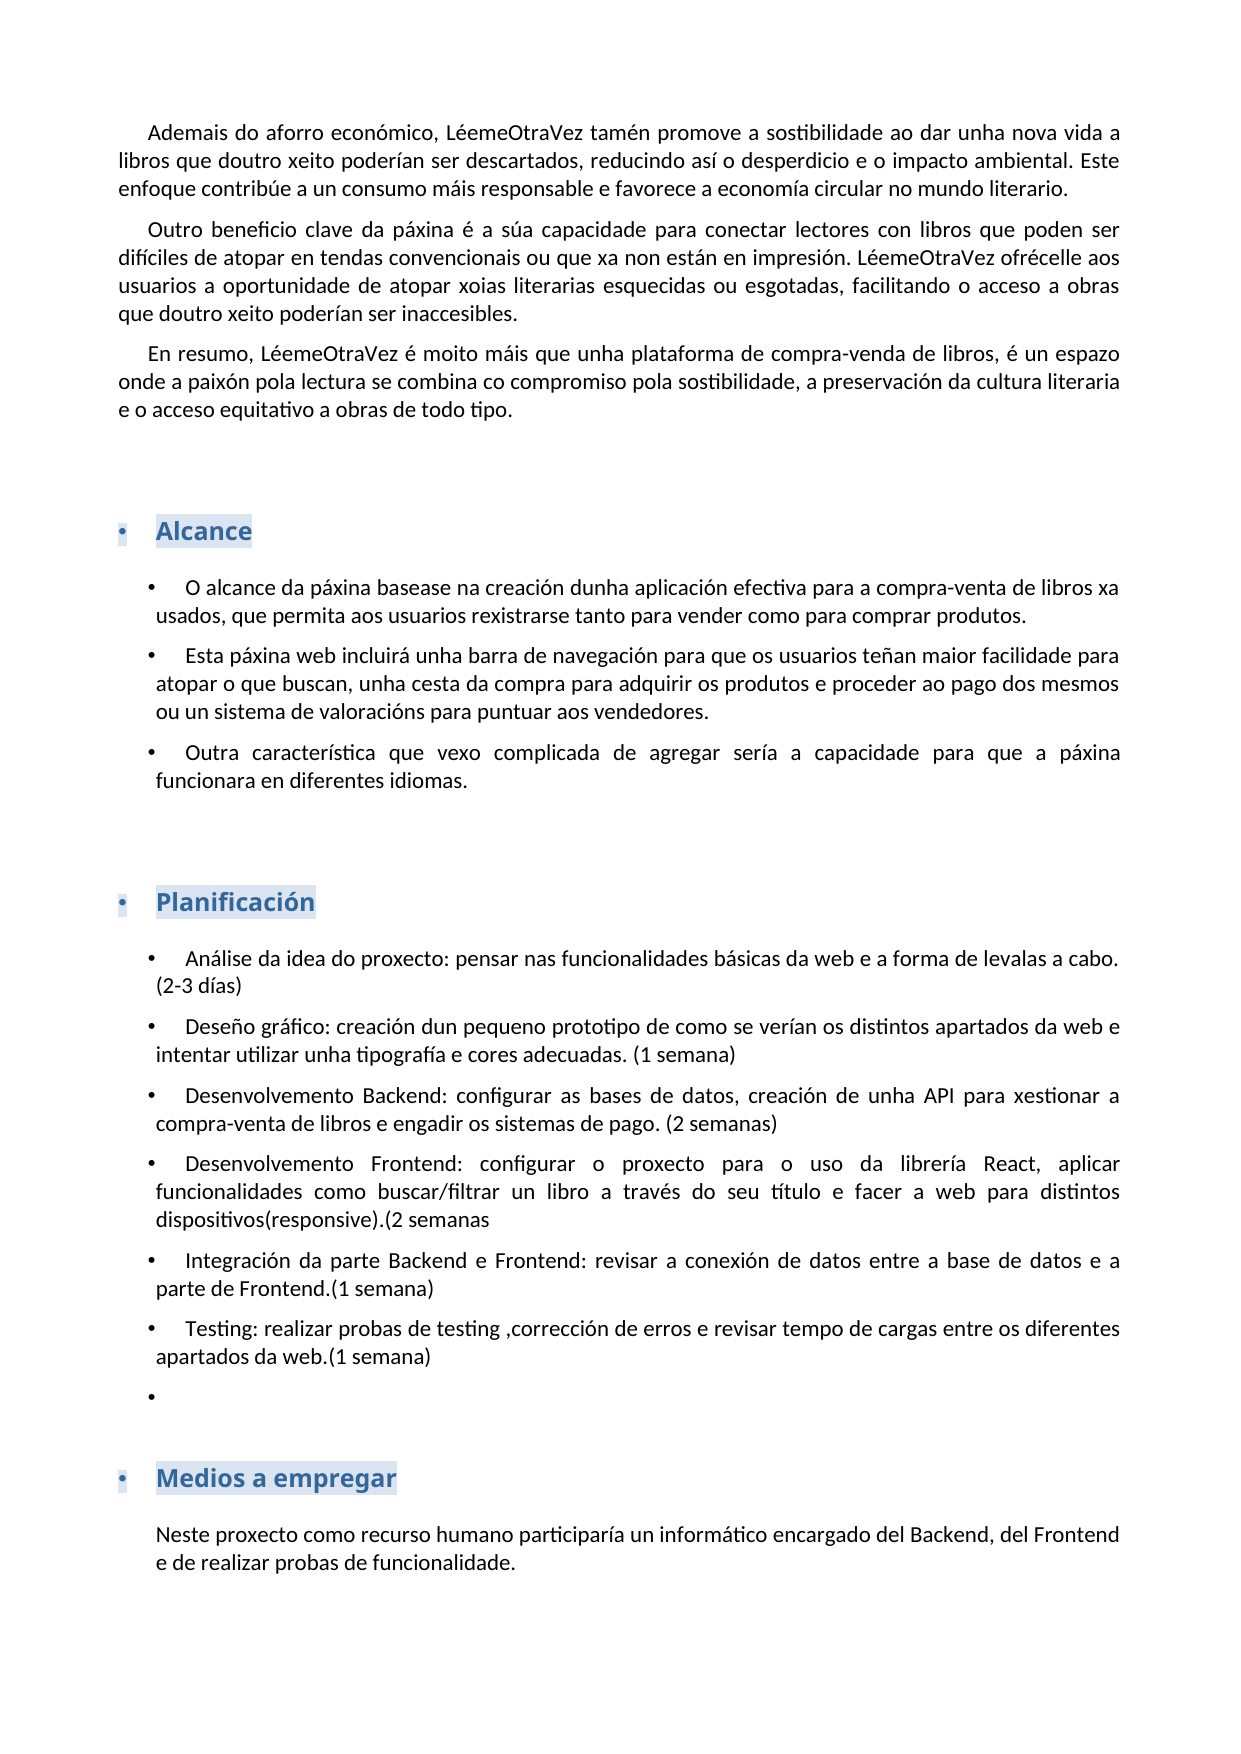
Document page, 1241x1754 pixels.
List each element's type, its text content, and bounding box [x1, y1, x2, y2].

list O alcance da páxina basease na creación dunha aplicación efectiva para a compra-venta de libros xa usados, que permita aos usuarios rexistrarse tanto para vender como para comprar produtos. [118, 573, 1122, 629]
list Outra característica que vexo complicada de agregar sería a capacidade para que a páxina funcionara en diferentes idiomas. [118, 738, 1122, 794]
list Deseño gráfico: creación dun pequeno prototipo de como se verían os distintos apartados da web e intentar utilizar unha tipografía e cores adecuadas. (1 semana) [118, 1012, 1122, 1068]
list Testing: realizar probas de testing ,corrección de erros e revisar tempo de cargas entre os diferentes apartados da web.(1 semana) [118, 1314, 1122, 1370]
text Ademais do aforro económico, LéemeOtraVez tamén promove a sostibilidade ao dar unha nova vida a libros que doutro xeito poderían ser descartados, reducindo así o desperdicio e o impacto ambiental. Este enfoque contribúe a un consumo máis responsable e favorece a economía circular no mundo literario. [118, 118, 1122, 202]
list Planificación [118, 884, 1122, 919]
text En resumo, LéemeOtraVez é moito máis que unha plataforma de compra-venda de libros, é un espazo onde a paixón pola lectura se combina co compromiso pola sostibilidade, a preservación da cultura literaria e o acceso equitativo a obras de todo tipo. [118, 339, 1122, 423]
list Integración da parte Backend e Frontend: revisar a conexión de datos entre a base de datos e a parte de Frontend.(1 semana) [118, 1246, 1122, 1302]
list Análise da idea do proxecto: pensar nas funcionalidades básicas da web e a forma de levalas a cabo.(2-3 días) [118, 944, 1122, 1000]
list Desenvolvemento Frontend: configurar o proxecto para o uso da librería React, aplicar funcionalidades como buscar/filtrar un libro a través do seu título e facer a web para distintos dispositivos(responsive).(2 semanas [118, 1149, 1122, 1233]
text Outro beneficio clave da páxina é a súa capacidade para conectar lectores con libros que poden ser difíciles de atopar en tendas convencionais ou que xa non están en impresión. LéemeOtraVez ofrécelle aos usuarios a oportunidade de atopar xoias literarias esquecidas ou esgotadas, facilitando o acceso a obras que doutro xeito poderían ser inaccesibles. [118, 215, 1122, 327]
list Desenvolvemento Backend: configurar as bases de datos, creación de unha API para xestionar a compra-venta de libros e engadir os sistemas de pago. (2 semanas) [118, 1081, 1122, 1137]
list Medios a empregar [118, 1461, 1122, 1495]
list Neste proxecto como recurso humano participaría un informático encargado del Backend, del Frontend e de realizar probas de funcionalidade. [118, 1520, 1122, 1576]
list Esta páxina web incluirá unha barra de navegación para que os usuarios teñan maior facilidade para atopar o que buscan, unha cesta da compra para adquirir os produtos e proceder ao pago dos mesmos ou un sistema de valoracións para puntuar aos vendedores. [118, 641, 1122, 726]
list Alcance [118, 514, 1122, 548]
